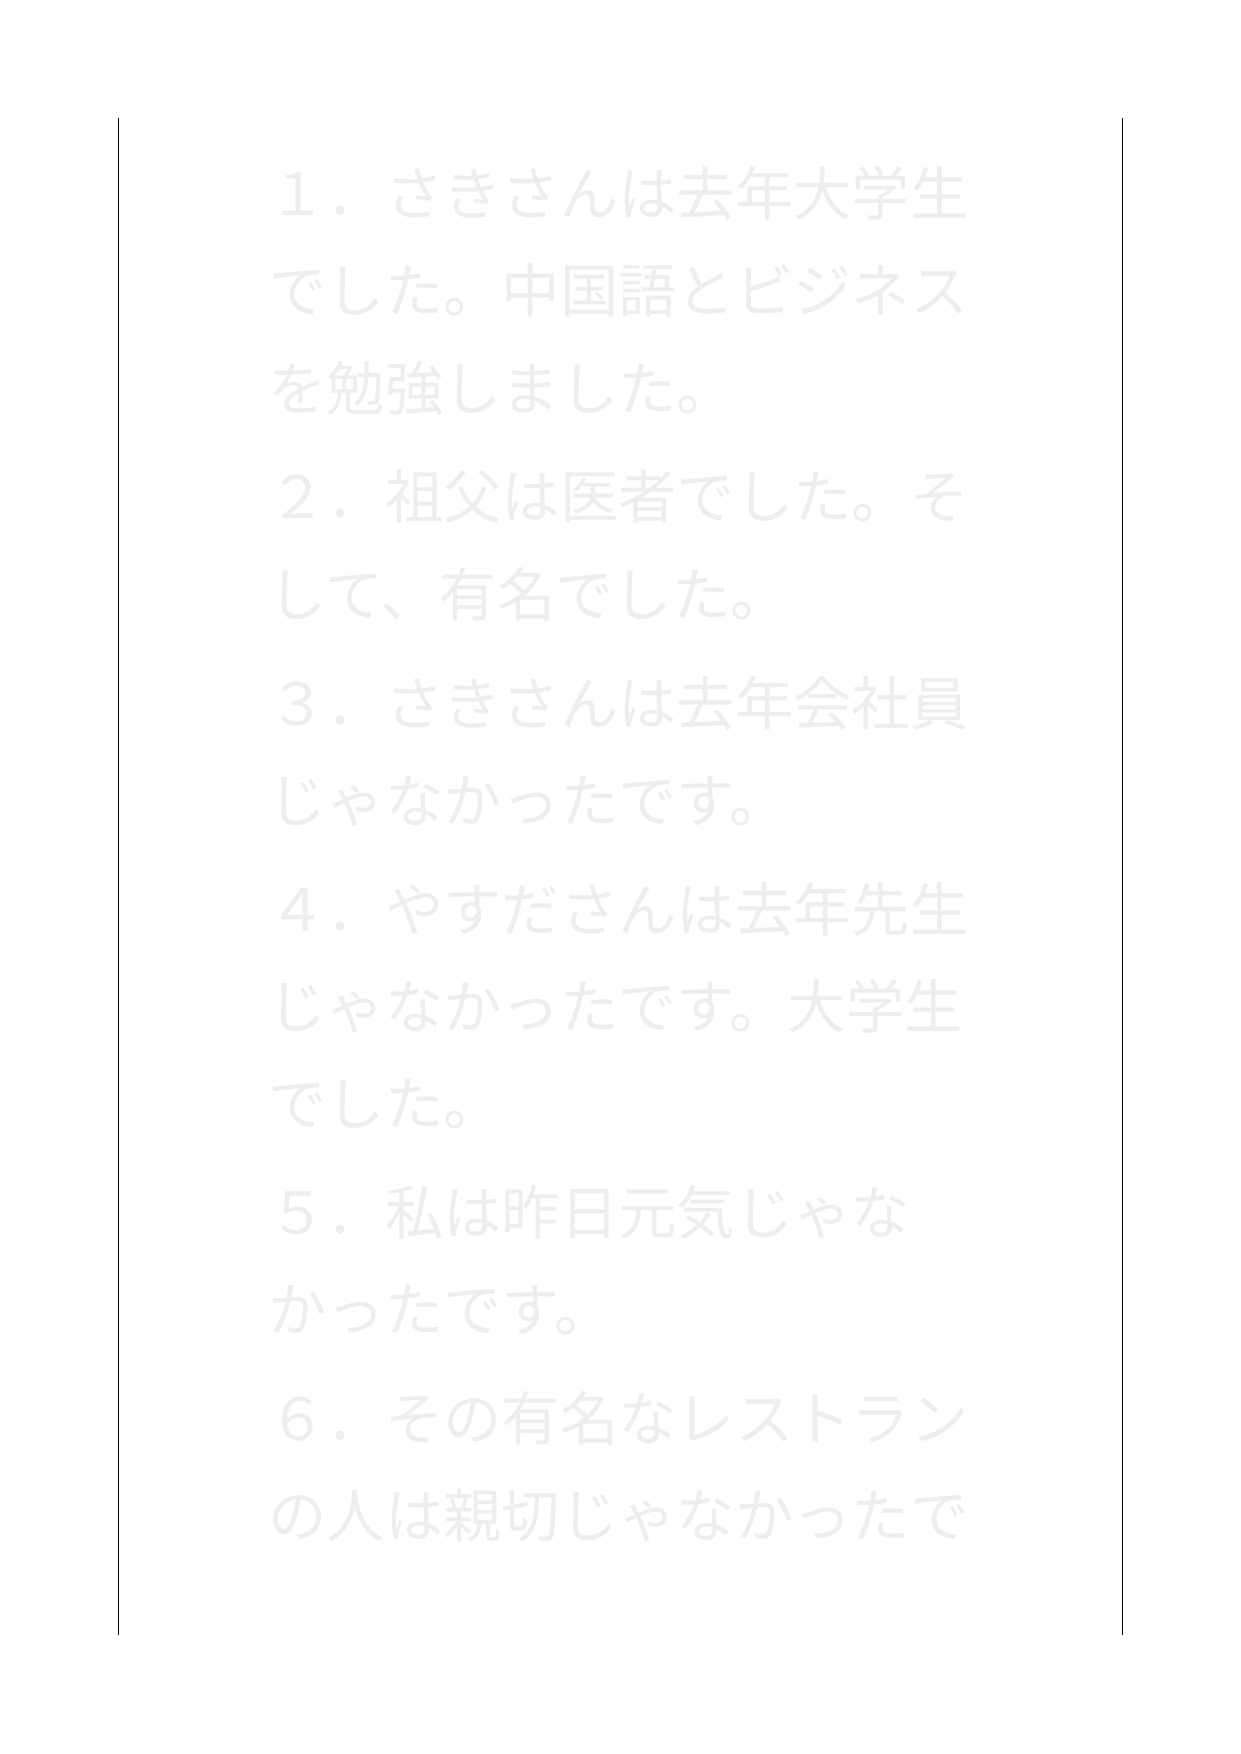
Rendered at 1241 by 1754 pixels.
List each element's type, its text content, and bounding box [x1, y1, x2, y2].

text ２．祖父は医者でした。そして、有名でした。 [268, 451, 972, 633]
text ４．やすださんは去年先生じゃなかったです。大学生でした。 [268, 863, 972, 1142]
text ３．さきさんは去年会社員じゃなかったです。 [268, 657, 972, 839]
text １．さきさんは去年大学生でした。中国語とビジネスを勉強しました。 [268, 148, 972, 427]
text ６．その有名なレストランの人は親切じゃなかったで [268, 1372, 972, 1554]
text ５．私は昨日元気じゃなかったです。 [268, 1166, 972, 1348]
